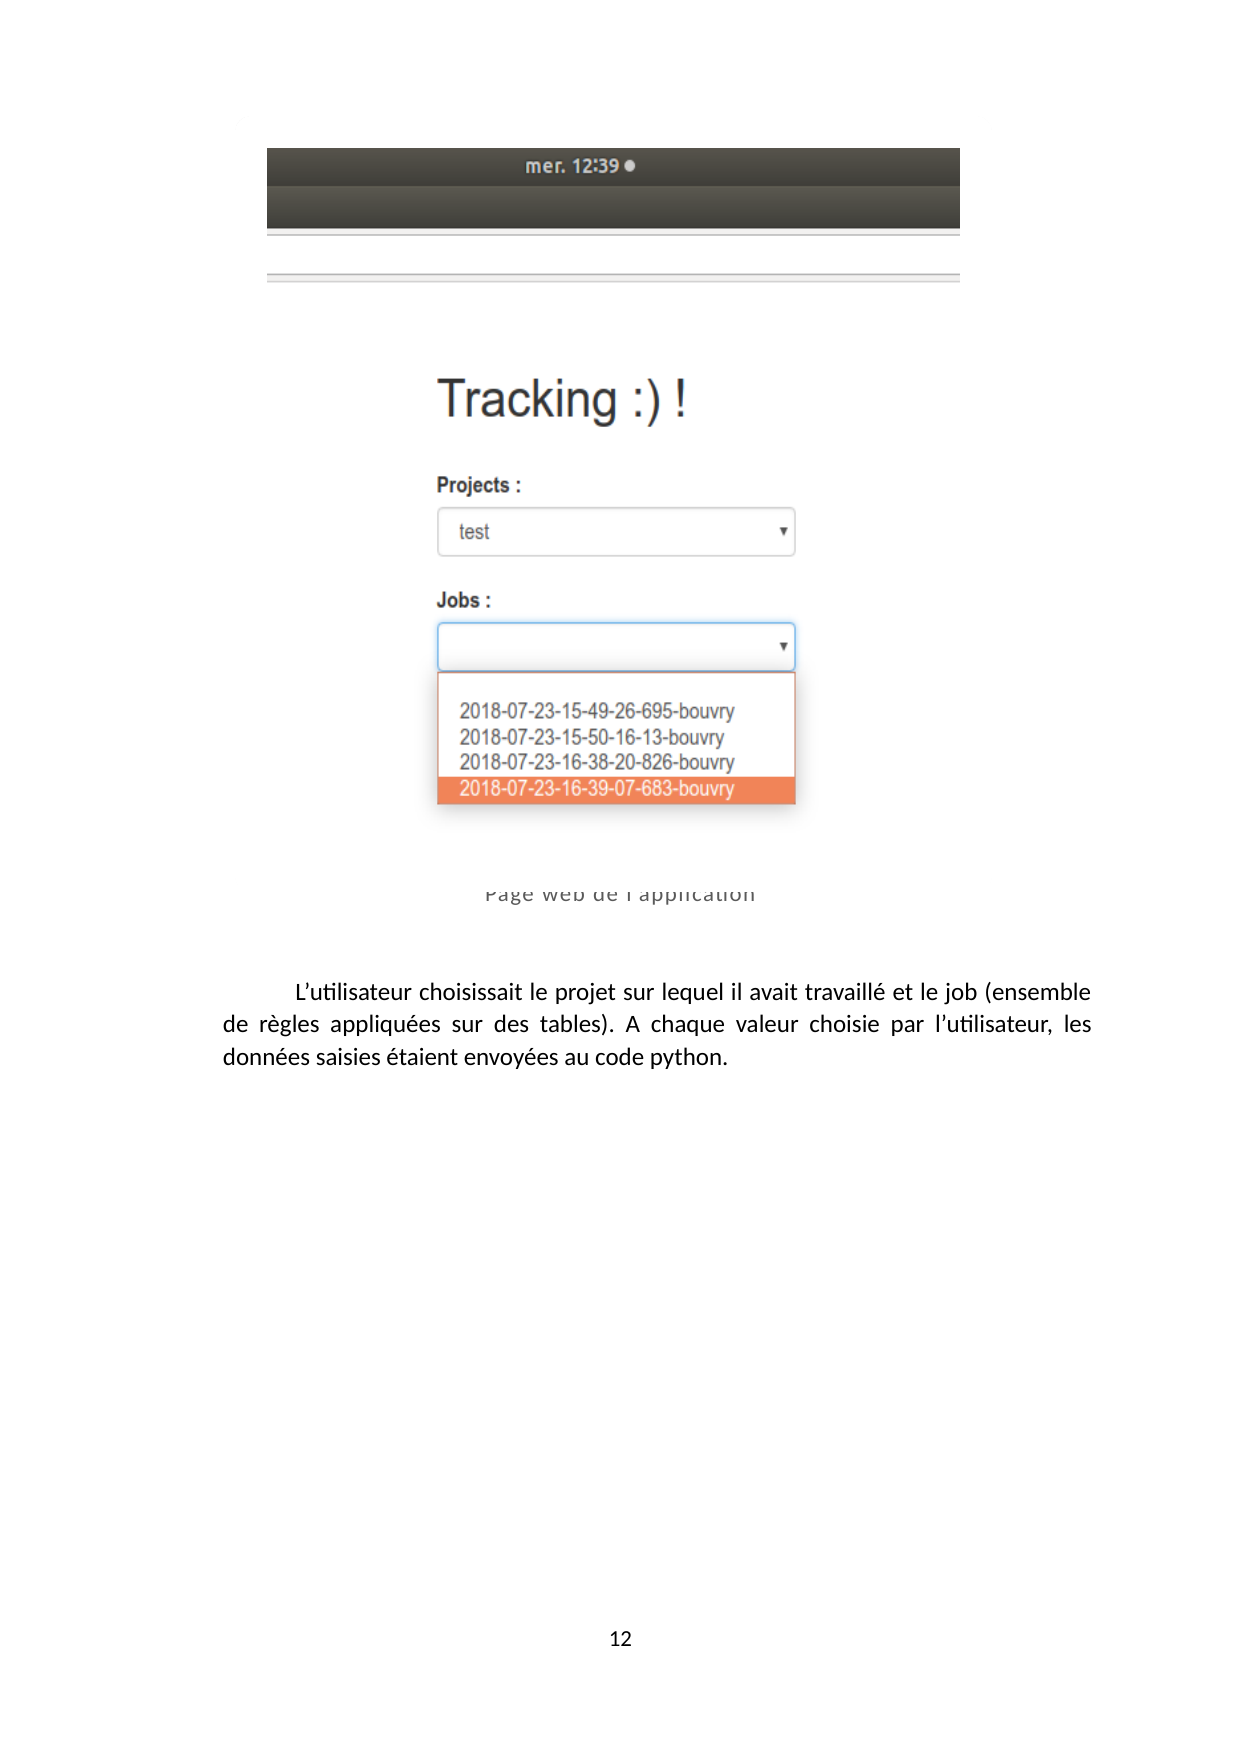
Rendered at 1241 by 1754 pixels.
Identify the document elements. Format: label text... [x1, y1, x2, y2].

list L’utilisateur choisissait le projet sur lequel il avait travaillé et le job (ensemble de règles appliquées sur des tables). A chaque valeur choisie par l’utilisateur, les données saisies étaient envoyées au code python. [223, 1023, 1093, 1119]
subtitle Page web de l’application [148, 926, 1093, 954]
